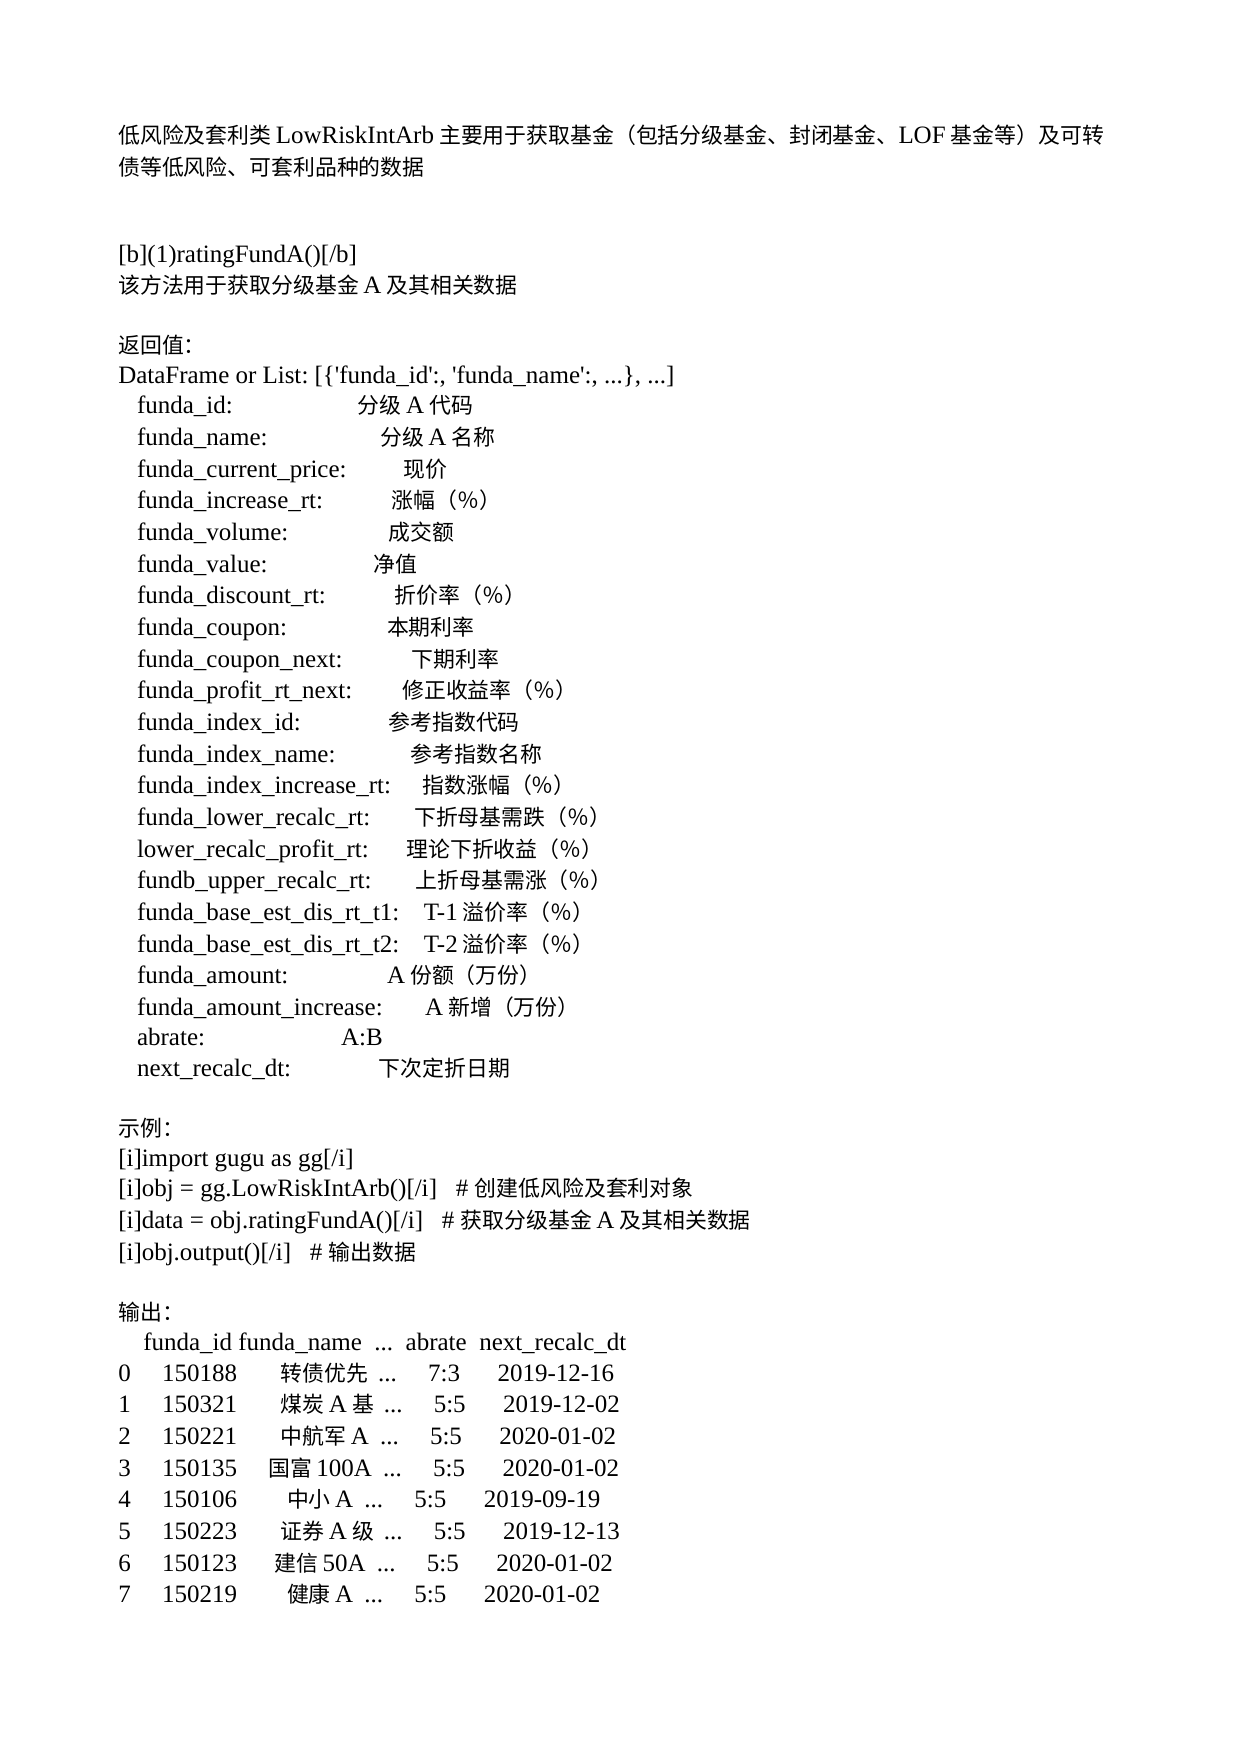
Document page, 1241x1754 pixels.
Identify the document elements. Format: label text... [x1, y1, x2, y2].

text funda_current_price: 现价 [118, 452, 1122, 483]
text funda_index_id: 参考指数代码 [118, 705, 1122, 737]
text funda_lower_recalc_rt: 下折母基需跌（％） [118, 800, 1122, 832]
text funda_index_name: 参考指数名称 [118, 737, 1122, 768]
text 4 150106 中小A ... 5:5 2019-09-19 [118, 1482, 1122, 1514]
text 6 150123 建信50A ... 5:5 2020-01-02 [118, 1546, 1122, 1577]
text DataFrame or List: [{'funda_id':, 'funda_name':, ...}, ...] [118, 360, 1122, 388]
text 1 150321 煤炭A基 ... 5:5 2019-12-02 [118, 1387, 1122, 1419]
text funda_base_est_dis_rt_t2: T-2溢价率（％） [118, 927, 1122, 958]
text abrate: A:B [118, 1022, 1122, 1051]
text [i]obj = gg.LowRiskIntArb()[/i] # 创建低风险及套利对象 [118, 1171, 1122, 1203]
text funda_coupon_next: 下期利率 [118, 642, 1122, 673]
text 0 150188 转债优先 ... 7:3 2019-12-16 [118, 1356, 1122, 1387]
text funda_increase_rt: 涨幅（％） [118, 483, 1122, 515]
text [i]obj.output()[/i] # 输出数据 [118, 1235, 1122, 1266]
text funda_value: 净值 [118, 547, 1122, 578]
text funda_discount_rt: 折价率（％） [118, 578, 1122, 610]
text funda_coupon: 本期利率 [118, 610, 1122, 642]
text 返回值： [118, 328, 1122, 360]
text lower_recalc_profit_rt: 理论下折收益（％） [118, 832, 1122, 863]
text funda_name: 分级A名称 [118, 420, 1122, 452]
text 示例： [118, 1111, 1122, 1143]
text funda_amount: A份额（万份） [118, 958, 1122, 990]
text funda_id funda_name ... abrate next_recalc_dt [118, 1327, 1122, 1356]
text 输出： [118, 1295, 1122, 1327]
text funda_amount_increase: A新增（万份） [118, 990, 1122, 1022]
text 3 150135 国富100A ... 5:5 2020-01-02 [118, 1451, 1122, 1482]
text funda_volume: 成交额 [118, 515, 1122, 547]
text 5 150223 证券A级 ... 5:5 2019-12-13 [118, 1514, 1122, 1546]
text funda_index_increase_rt: 指数涨幅（％） [118, 768, 1122, 800]
text funda_id: 分级A代码 [118, 388, 1122, 420]
text 低风险及套利类LowRiskIntArb主要用于获取基金（包括分级基金、封闭基金、LOF基金等）及可转债等低风险、可套利品种的数据 [118, 118, 1122, 181]
text 该方法用于获取分级基金A及其相关数据 [118, 268, 1122, 299]
text funda_base_est_dis_rt_t1: T-1溢价率（％） [118, 895, 1122, 927]
text funda_profit_rt_next: 修正收益率（％） [118, 673, 1122, 705]
text fundb_upper_recalc_rt: 上折母基需涨（％） [118, 863, 1122, 895]
text [i]data = obj.ratingFundA()[/i] # 获取分级基金A及其相关数据 [118, 1203, 1122, 1235]
text next_recalc_dt: 下次定折日期 [118, 1051, 1122, 1082]
text [i]import gugu as gg[/i] [118, 1143, 1122, 1171]
text [b](1)ratingFundA()[/b] [118, 239, 1122, 268]
text 2 150221 中航军A ... 5:5 2020-01-02 [118, 1419, 1122, 1451]
text 7 150219 健康A ... 5:5 2020-01-02 [118, 1577, 1122, 1609]
